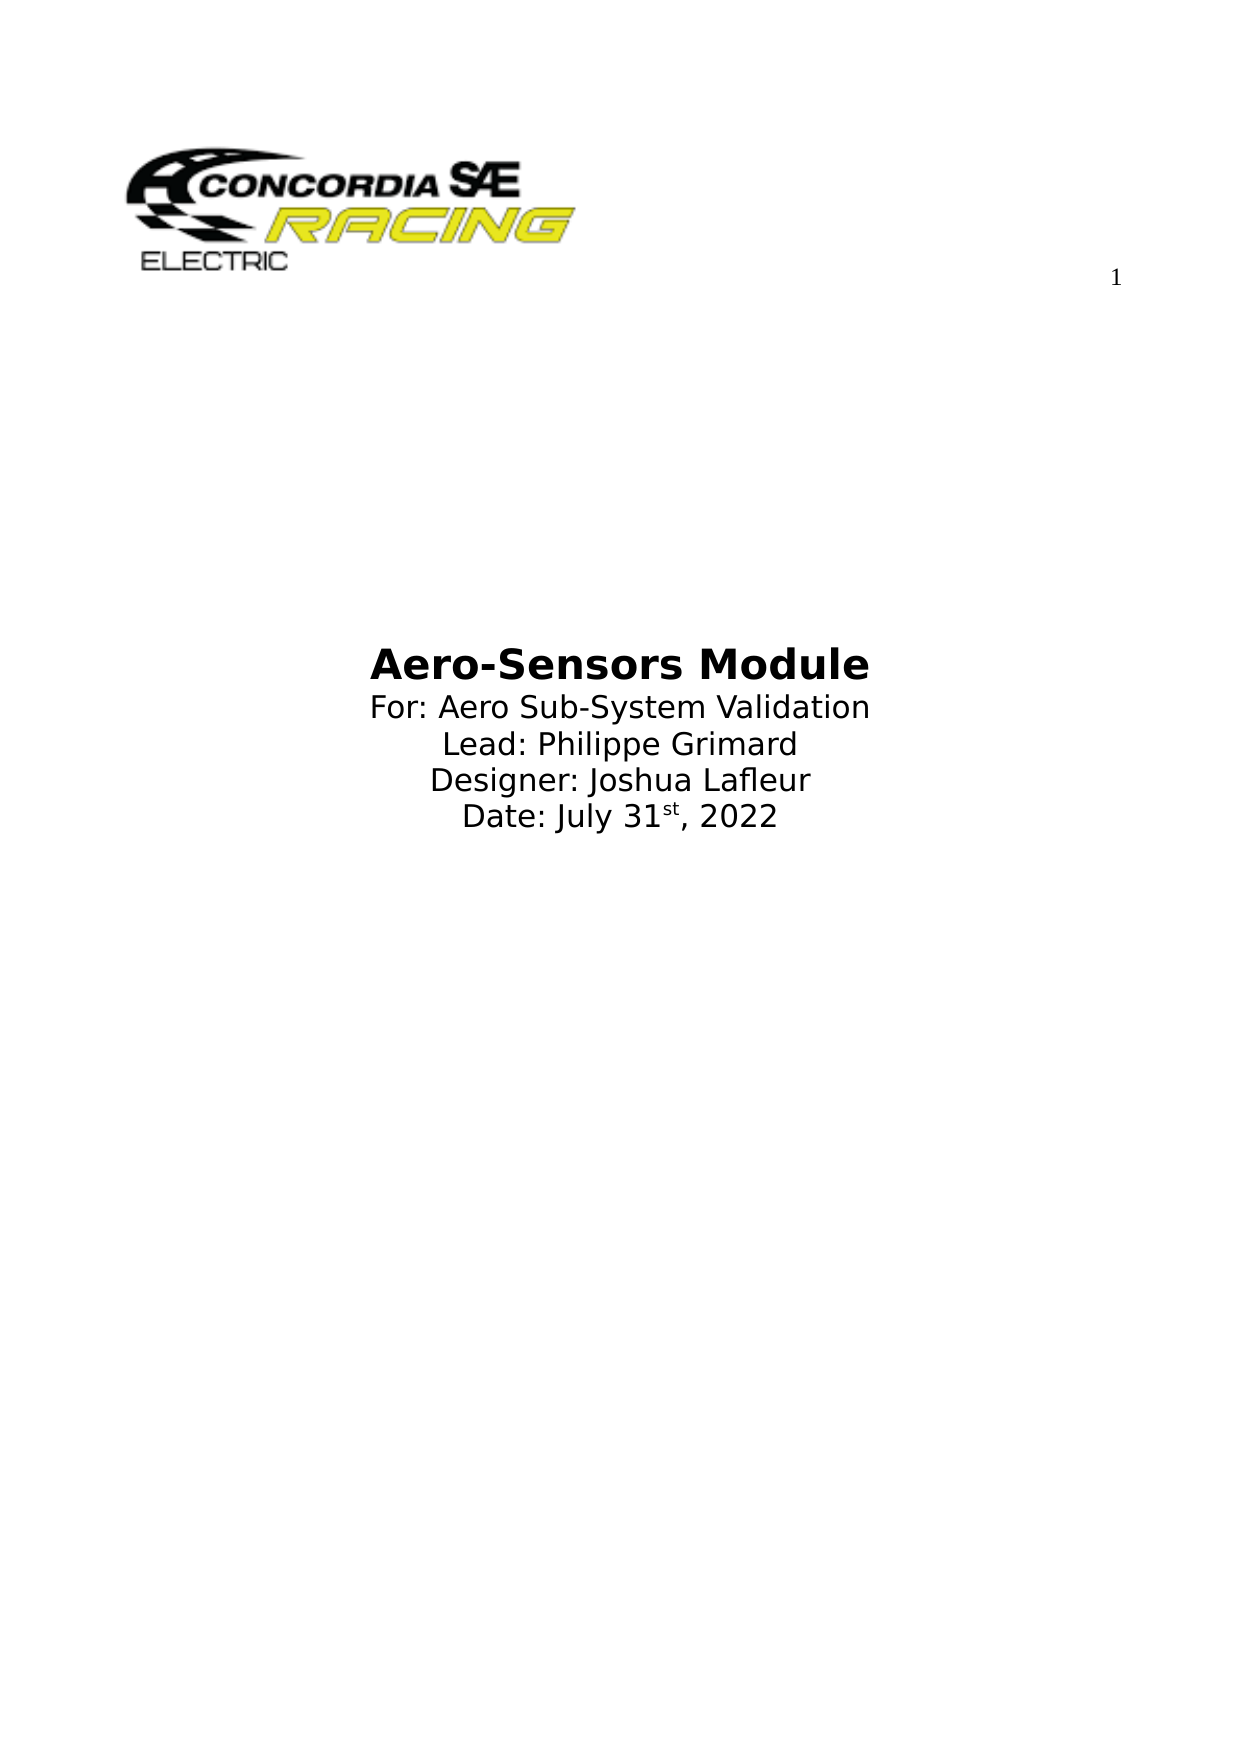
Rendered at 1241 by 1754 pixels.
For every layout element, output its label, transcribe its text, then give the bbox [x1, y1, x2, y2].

text For: Aero Sub-System Validation [118, 689, 1122, 726]
text Date: July 31st, 2022 [118, 798, 1122, 835]
text Designer: Joshua Lafleur [118, 762, 1122, 798]
text Lead: Philippe Grimard [118, 726, 1122, 762]
text Aero-Sensors Module [118, 641, 1122, 689]
picture [117, 118, 580, 298]
